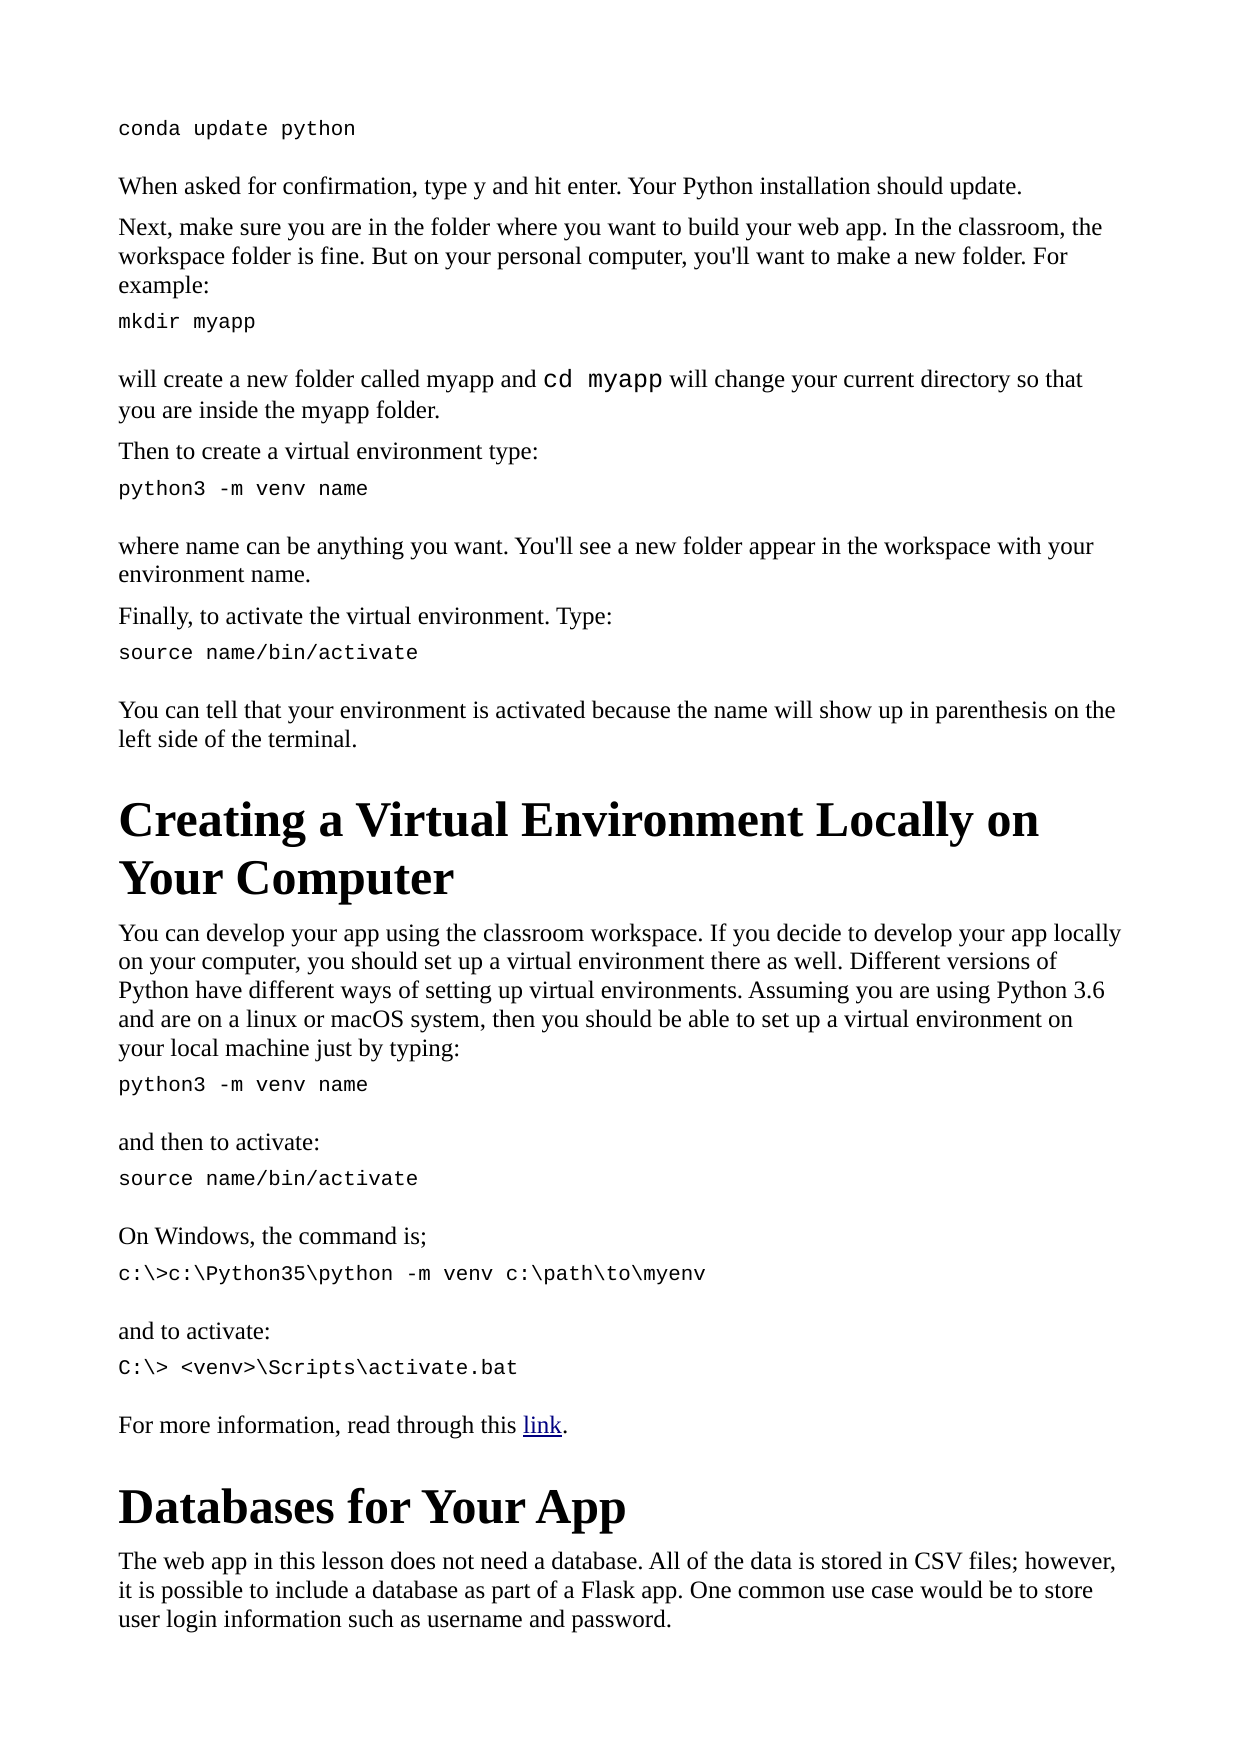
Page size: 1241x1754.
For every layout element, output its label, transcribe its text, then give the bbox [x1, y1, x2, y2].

text Then to create a virtual environment type: [118, 436, 1122, 465]
text For more information, read through this link. [118, 1410, 1122, 1439]
text C:\> <venv>\Scripts\activate.bat [118, 1357, 1122, 1381]
text conda update python [118, 118, 1122, 142]
text and to activate: [118, 1316, 1122, 1344]
text Finally, to activate the virtual environment. Type: [118, 601, 1122, 629]
text Next, make sure you are in the folder where you want to build your web app. In the classroom, the workspace folder is fine. But on your personal computer, you'll want to make a new folder. For example: [118, 212, 1122, 299]
text On Windows, the command is; [118, 1221, 1122, 1250]
subtitle Databases for Your App [118, 1476, 1122, 1534]
text source name/bin/activate [118, 642, 1122, 666]
text source name/bin/activate [118, 1168, 1122, 1192]
subtitle Creating a Virtual Environment Locally on Your Computer [118, 790, 1122, 905]
text mkdir myapp [118, 311, 1122, 335]
text The web app in this lesson does not need a database. All of the data is stored in CSV files; however, it is possible to include a database as part of a Flask app. One common use case would be to store user login information such as username and password. [118, 1546, 1122, 1633]
text When asked for confirmation, type y and hit enter. Your Python installation should update. [118, 171, 1122, 200]
text You can develop your app using the classroom workspace. If you decide to develop your app locally on your computer, you should set up a virtual environment there as well. Different versions of Python have different ways of setting up virtual environments. Assuming you are using Python 3.6 and are on a linux or macOS system, then you should be able to set up a virtual environment on your local machine just by typing: [118, 918, 1122, 1061]
text c:\>c:\Python35\python -m venv c:\path\to\myenv [118, 1263, 1122, 1286]
text will create a new folder called myapp and cd myapp will change your current directory so that you are inside the myapp folder. [118, 364, 1122, 424]
text You can tell that your environment is activated because the name will show up in parenthesis on the left side of the terminal. [118, 695, 1122, 753]
text and then to activate: [118, 1127, 1122, 1156]
text python3 -m venv name [118, 1074, 1122, 1098]
text where name can be anything you want. You'll see a new folder appear in the workspace with your environment name. [118, 531, 1122, 588]
text python3 -m venv name [118, 478, 1122, 501]
